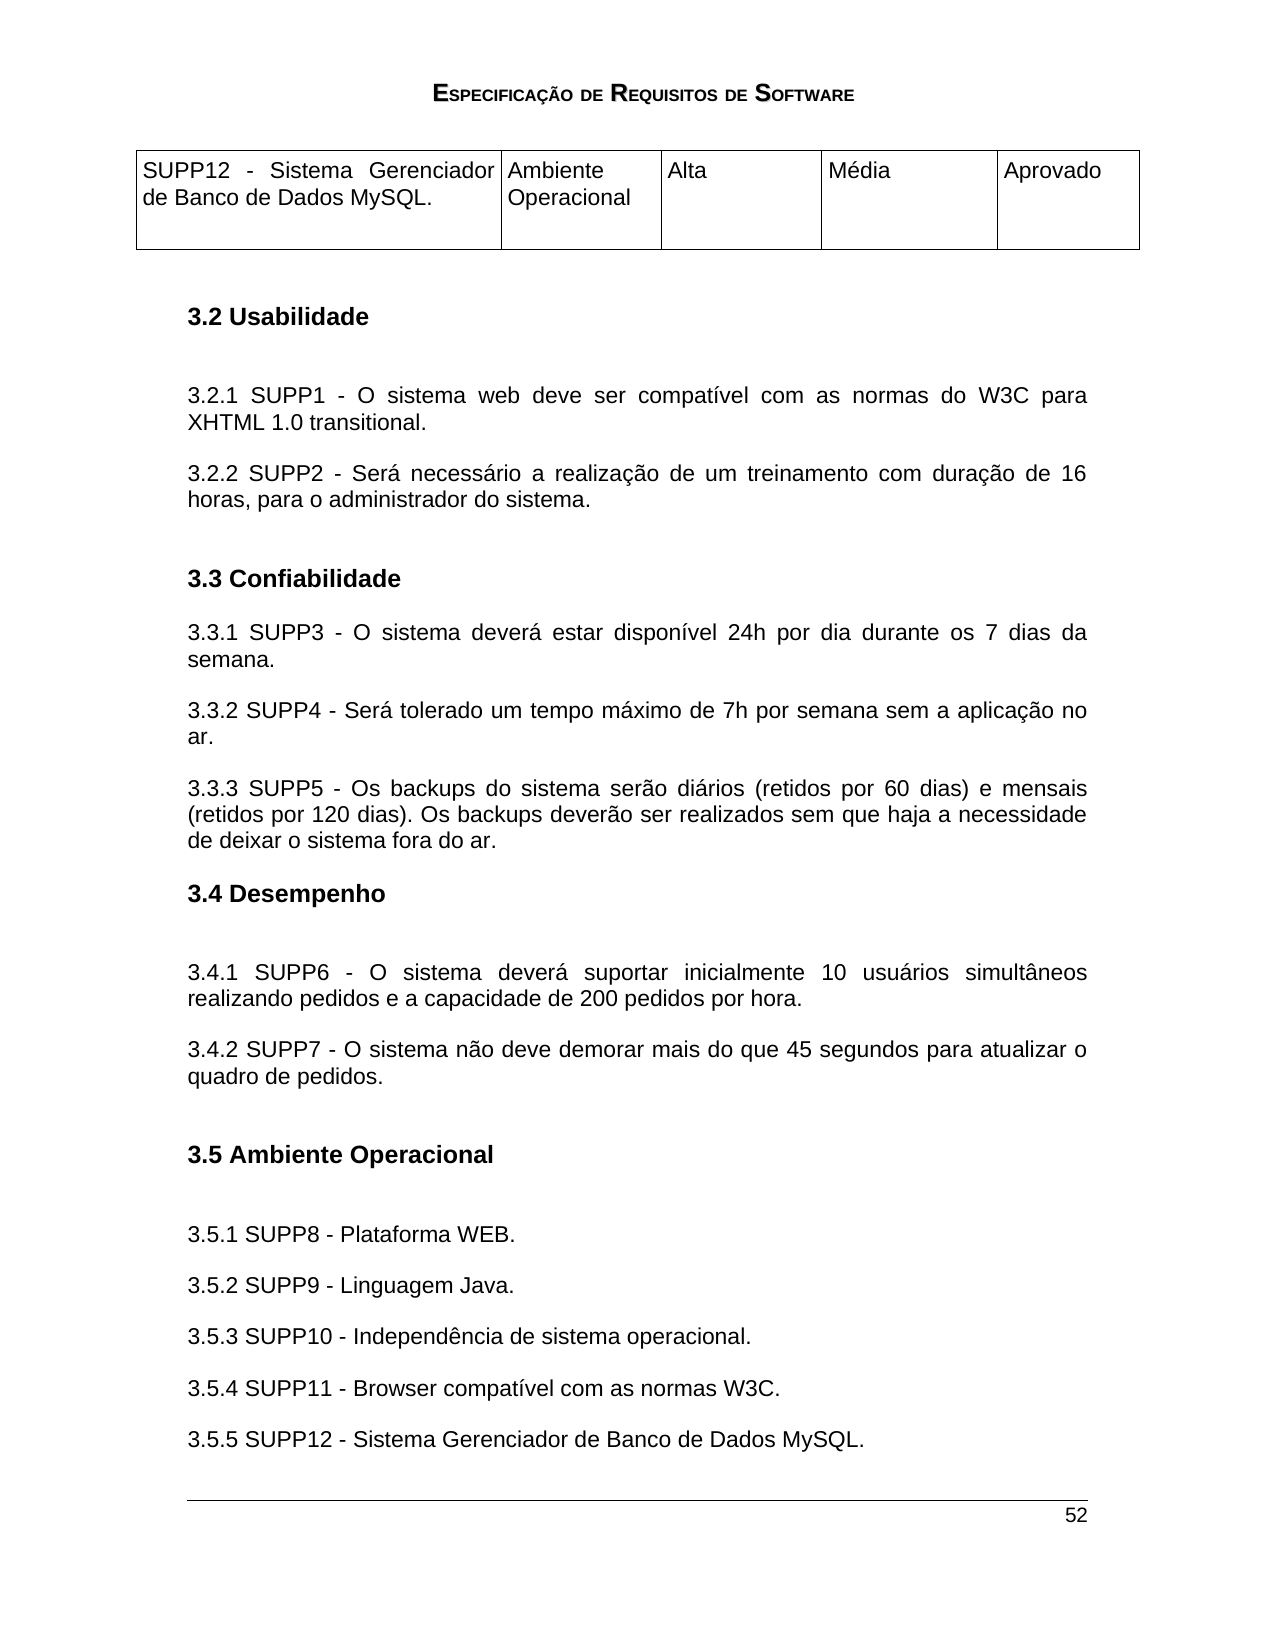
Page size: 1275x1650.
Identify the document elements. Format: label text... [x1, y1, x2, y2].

text 3.5.5 SUPP12 - Sistema Gerenciador de Banco de Dados MySQL. [187, 1426, 1088, 1452]
table_cell Média [822, 151, 997, 248]
text 3.5 Ambiente Operacional [187, 1141, 1088, 1169]
table_cell Alta [662, 151, 821, 248]
table_cell Ambiente Operacional [502, 151, 661, 248]
text 3.3.1 SUPP3 - O sistema deverá estar disponível 24h por dia durante os 7 dias da semana. [187, 619, 1088, 672]
text 3.4 Desempenho [187, 879, 1088, 907]
text 3.5.1 SUPP8 - Plataforma WEB. [187, 1221, 1088, 1247]
text 3.2.2 SUPP2 - Será necessário a realização de um treinamento com duração de 16 horas, para o administrador do sistema. [187, 460, 1088, 513]
text 3.2 Usabilidade [187, 302, 1088, 331]
table_cell Aprovado [998, 151, 1139, 248]
text 3.5.3 SUPP10 - Independência de sistema operacional. [187, 1323, 1088, 1350]
text 3.5.4 SUPP11 - Browser compatível com as normas W3C. [187, 1375, 1088, 1401]
text 3.3.2 SUPP4 - Será tolerado um tempo máximo de 7h por semana sem a aplicação no ar. [187, 697, 1088, 749]
text 3.3 Confiabilidade [187, 564, 1088, 593]
table_cell SUPP12 - Sistema Gerenciador de Banco de Dados MySQL. [137, 151, 501, 248]
text 3.2.1 SUPP1 - O sistema web deve ser compatível com as normas do W3C para XHTML 1.0 transitional. [187, 382, 1088, 435]
text 3.5.2 SUPP9 - Linguagem Java. [187, 1272, 1088, 1298]
text 3.4.1 SUPP6 - O sistema deverá suportar inicialmente 10 usuários simultâneos realizando pedidos e a capacidade de 200 pedidos por hora. [187, 959, 1088, 1011]
text 3.3.3 SUPP5 - Os backups do sistema serão diários (retidos por 60 dias) e mensais (retidos por 120 dias). Os backups deverão ser realizados sem que haja a necessidade de deixar o sistema fora do ar. [187, 774, 1088, 854]
text 3.4.2 SUPP7 - O sistema não deve demorar mais do que 45 segundos para atualizar o quadro de pedidos. [187, 1036, 1088, 1089]
